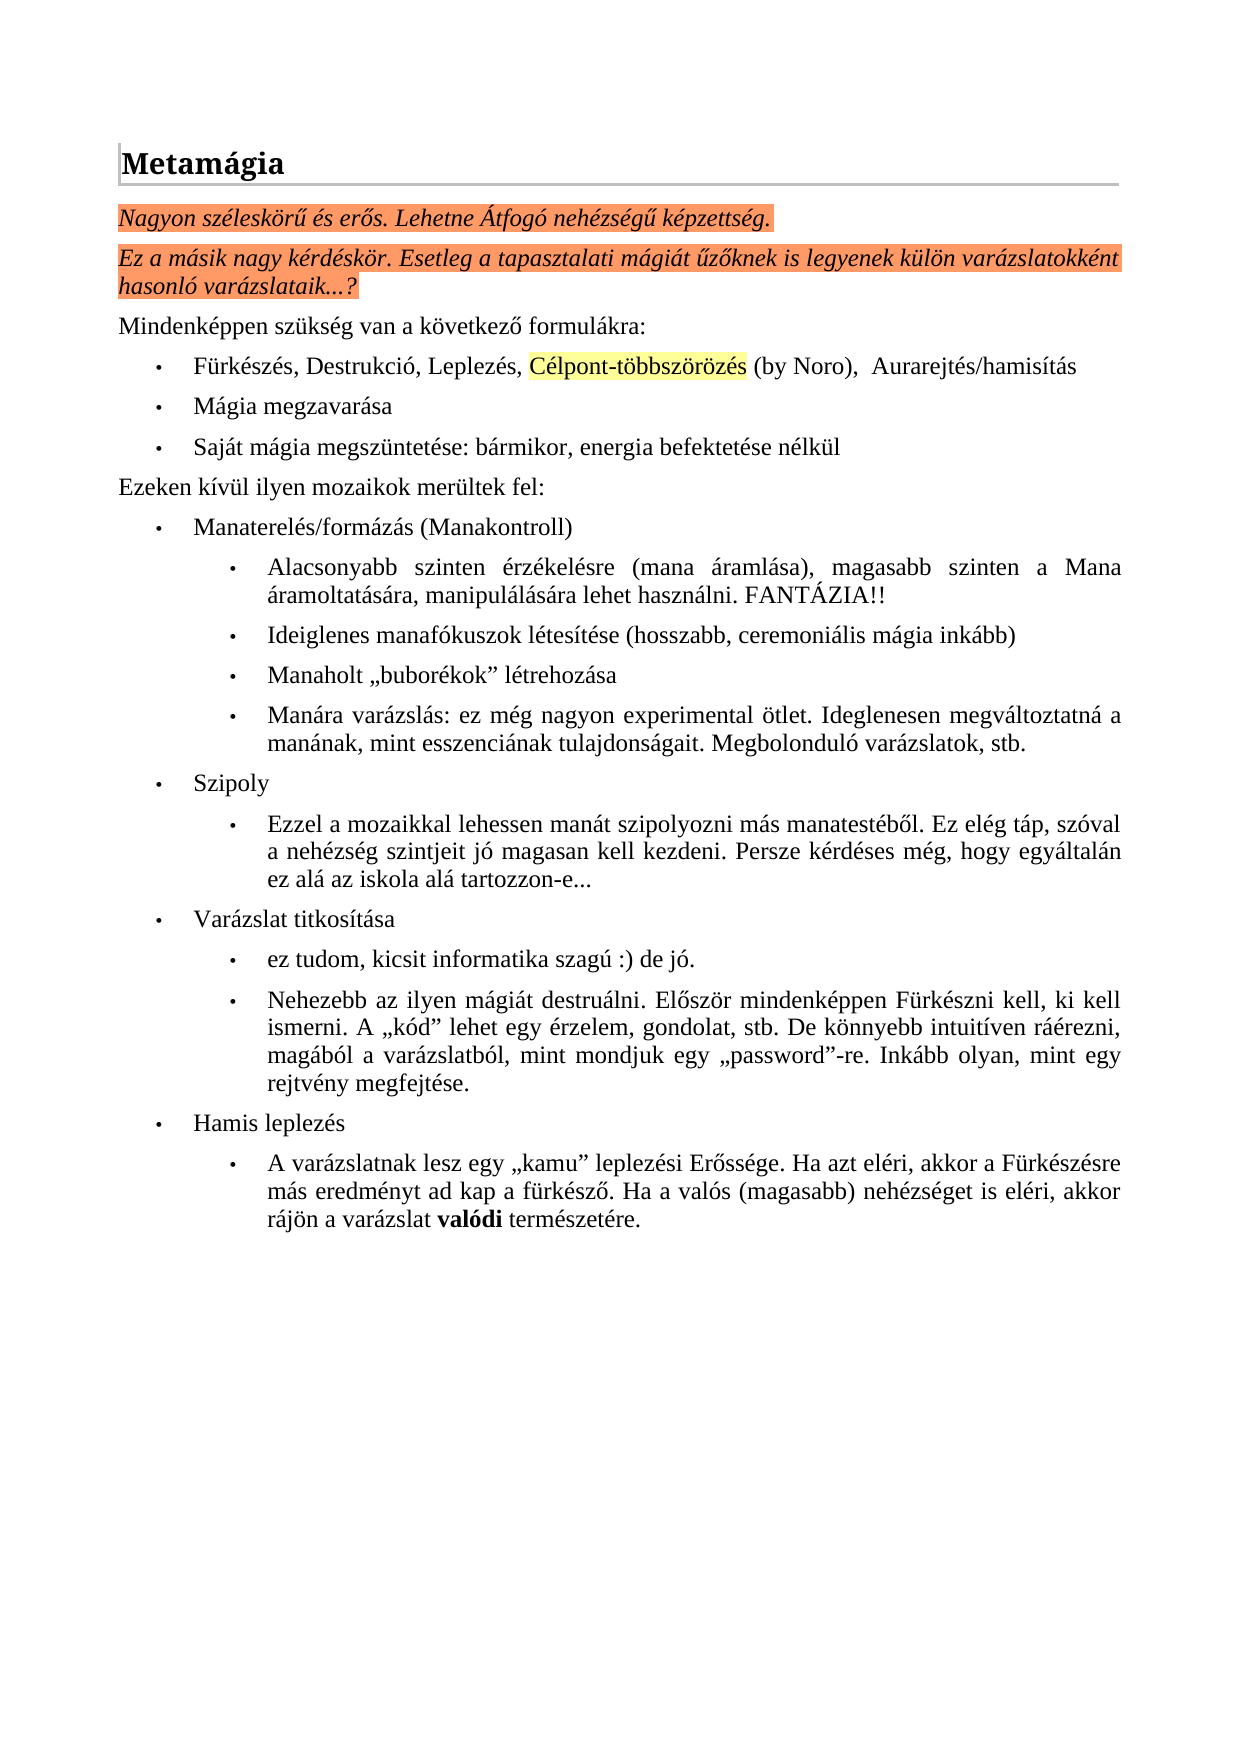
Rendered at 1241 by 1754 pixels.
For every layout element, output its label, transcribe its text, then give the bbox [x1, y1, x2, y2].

list Ezzel a mozaikkal lehessen manát szipolyozni más manatestéből. Ez elég táp, szóval a nehézség szintjeit jó magasan kell kezdeni. Persze kérdéses még, hogy egyáltalán ez alá az iskola alá tartozzon-e... [229, 810, 1122, 893]
list Saját mágia megszüntetése: bármikor, energia befektetése nélkül [156, 433, 1122, 460]
list Fürkészés, Destrukció, Leplezés, Célpont-többszörözés (by Noro), Aurarejtés/hamisítás [156, 352, 1122, 380]
list Manára varázslás: ez még nagyon experimental ötlet. Ideglenesen megváltoztatná a manának, mint esszenciának tulajdonságait. Megbolonduló varázslatok, stb. [229, 702, 1122, 757]
list Mágia megzavarása [156, 392, 1122, 420]
list Manaterelés/formázás (Manakontroll) [156, 513, 1122, 541]
list Szipoly [156, 769, 1122, 797]
subtitle Metamágia [121, 143, 1122, 183]
text Nagyon széleskörű és erős. Lehetne Átfogó nehézségű képzettség. [118, 204, 1122, 232]
list ez tudom, kicsit informatika szagú :) de jó. [229, 946, 1122, 973]
list Alacsonyabb szinten érzékelésre (mana áramlása), magasabb szinten a Mana áramoltatására, manipulálására lehet használni. FANTÁZIA!! [229, 553, 1122, 609]
text Mindenképpen szükség van a következő formulákra: [118, 312, 1122, 340]
list Hamis leplezés [156, 1109, 1122, 1137]
list Varázslat titkosítása [156, 905, 1122, 933]
text Ez a másik nagy kérdéskör. Esetleg a tapasztalati mágiát űzőknek is legyenek külön varázslatokként hasonló varázslataik...? [118, 244, 1122, 299]
list Nehezebb az ilyen mágiát destruálni. Először mindenképpen Fürkészni kell, ki kell ismerni. A „kód” lehet egy érzelem, gondolat, stb. De könnyebb intuitíven ráérezni, magából a varázslatból, mint mondjuk egy „password”-re. Inkább olyan, mint egy rejtvény megfejtése. [229, 986, 1122, 1097]
list Manaholt „buborékok” létrehozása [229, 661, 1122, 689]
list A varázslatnak lesz egy „kamu” leplezési Erőssége. Ha azt eléri, akkor a Fürkészésre más eredményt ad kap a fürkésző. Ha a valós (magasabb) nehézséget is eléri, akkor rájön a varázslat valódi természetére. [229, 1149, 1122, 1232]
list Ideiglenes manafókuszok létesítése (hosszabb, ceremoniális mágia inkább) [229, 621, 1122, 649]
text Ezeken kívül ilyen mozaikok merültek fel: [118, 473, 1122, 501]
